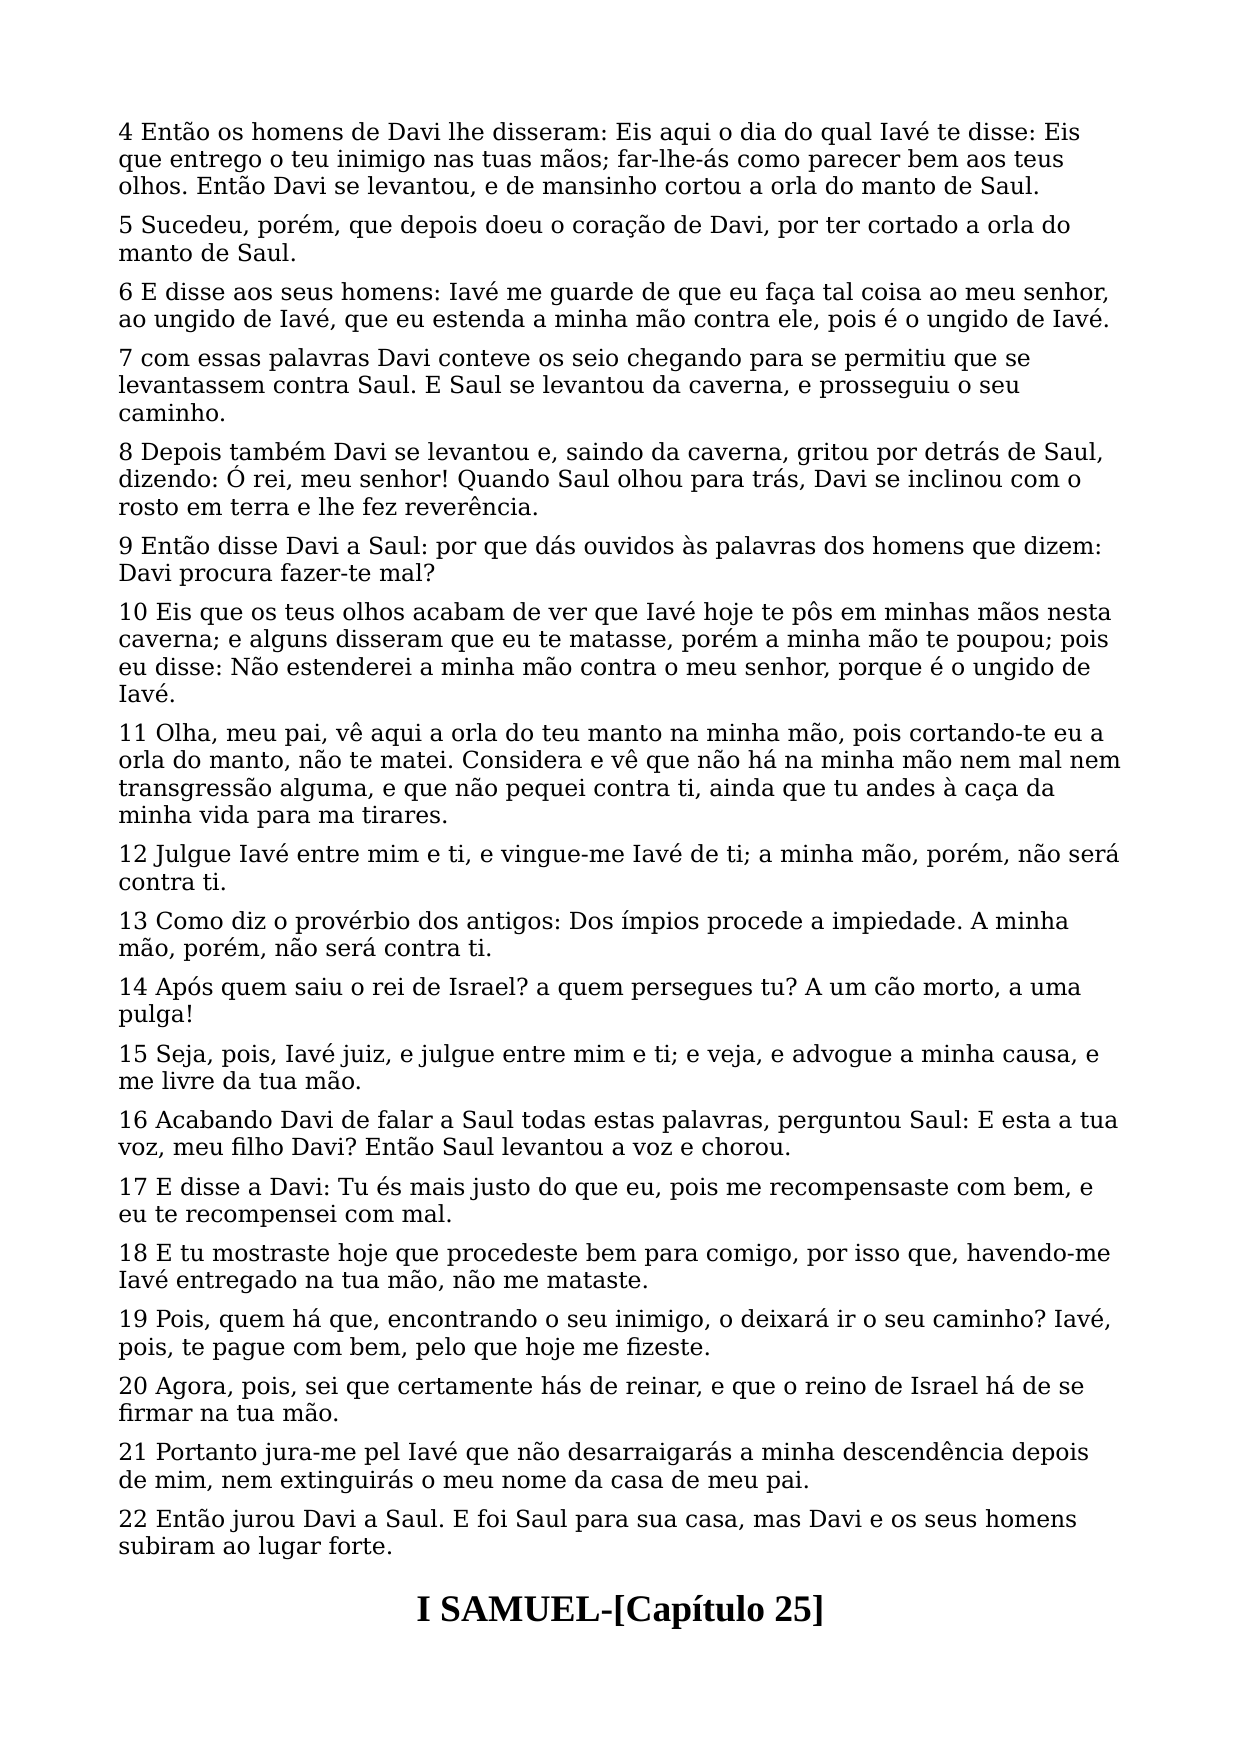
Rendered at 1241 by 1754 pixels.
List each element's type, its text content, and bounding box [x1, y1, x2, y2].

text 13 Como diz o provérbio dos antigos: Dos ímpios procede a impiedade. A minha mão, porém, não será contra ti. [118, 907, 1122, 962]
text 22 Então jurou Davi a Saul. E foi Saul para sua casa, mas Davi e os seus homens subiram ao lugar forte. [118, 1505, 1122, 1560]
text 17 E disse a Davi: Tu és mais justo do que eu, pois me recompensaste com bem, e eu te recompensei com mal. [118, 1173, 1122, 1228]
text 9 Então disse Davi a Saul: por que dás ouvidos às palavras dos homens que dizem: Davi procura fazer-te mal? [118, 532, 1122, 587]
text 6 E disse aos seus homens: Iavé me guarde de que eu faça tal coisa ao meu senhor, ao ungido de Iavé, que eu estenda a minha mão contra ele, pois é o ungido de Iavé. [118, 278, 1122, 333]
text 18 E tu mostraste hoje que procedeste bem para comigo, por isso que, havendo-me Iavé entregado na tua mão, não me mataste. [118, 1239, 1122, 1294]
text 12 Julgue Iavé entre mim e ti, e vingue-me Iavé de ti; a minha mão, porém, não será contra ti. [118, 841, 1122, 895]
text 20 Agora, pois, sei que certamente hás de reinar, e que o reino de Israel há de se firmar na tua mão. [118, 1372, 1122, 1427]
text 4 Então os homens de Davi lhe disseram: Eis aqui o dia do qual Iavé te disse: Eis que entrego o teu inimigo nas tuas mãos; far-lhe-ás como parecer bem aos teus olhos. Então Davi se levantou, e de mansinho cortou a orla do manto de Saul. [118, 118, 1122, 200]
text 19 Pois, quem há que, encontrando o seu inimigo, o deixará ir o seu caminho? Iavé, pois, te pague com bem, pelo que hoje me fizeste. [118, 1306, 1122, 1361]
text 21 Portanto jura-me pel Iavé que não desarraigarás a minha descendência depois de mim, nem extinguirás o meu nome da casa de meu pai. [118, 1439, 1122, 1493]
text 7 com essas palavras Davi conteve os seio chegando para se permitiu que se levantassem contra Saul. E Saul se levantou da caverna, e prosseguiu o seu caminho. [118, 345, 1122, 427]
text 8 Depois também Davi se levantou e, saindo da caverna, gritou por detrás de Saul, dizendo: Ó rei, meu senhor! Quando Saul olhou para trás, Davi se inclinou com o rosto em terra e lhe fez reverência. [118, 438, 1122, 520]
text 14 Após quem saiu o rei de Israel? a quem persegues tu? A um cão morto, a uma pulga! [118, 974, 1122, 1028]
text 5 Sucedeu, porém, que depois doeu o coração de Davi, por ter cortado a orla do manto de Saul. [118, 212, 1122, 266]
text 10 Eis que os teus olhos acabam de ver que Iavé hoje te pôs em minhas mãos nesta caverna; e alguns disseram que eu te matasse, porém a minha mão te poupou; pois eu disse: Não estenderei a minha mão contra o meu senhor, porque é o ungido de Iavé. [118, 599, 1122, 708]
text 11 Olha, meu pai, vê aqui a orla do teu manto na minha mão, pois cortando-te eu a orla do manto, não te matei. Considera e vê que não há na minha mão nem mal nem transgressão alguma, e que não pequei contra ti, ainda que tu andes à caça da minha vida para ma tirares. [118, 720, 1122, 829]
subtitle I SAMUEL-[Capítulo 25] [118, 1587, 1122, 1630]
text 16 Acabando Davi de falar a Saul todas estas palavras, perguntou Saul: E esta a tua voz, meu filho Davi? Então Saul levantou a voz e chorou. [118, 1107, 1122, 1161]
text 15 Seja, pois, Iavé juiz, e julgue entre mim e ti; e veja, e advogue a minha causa, e me livre da tua mão. [118, 1040, 1122, 1095]
